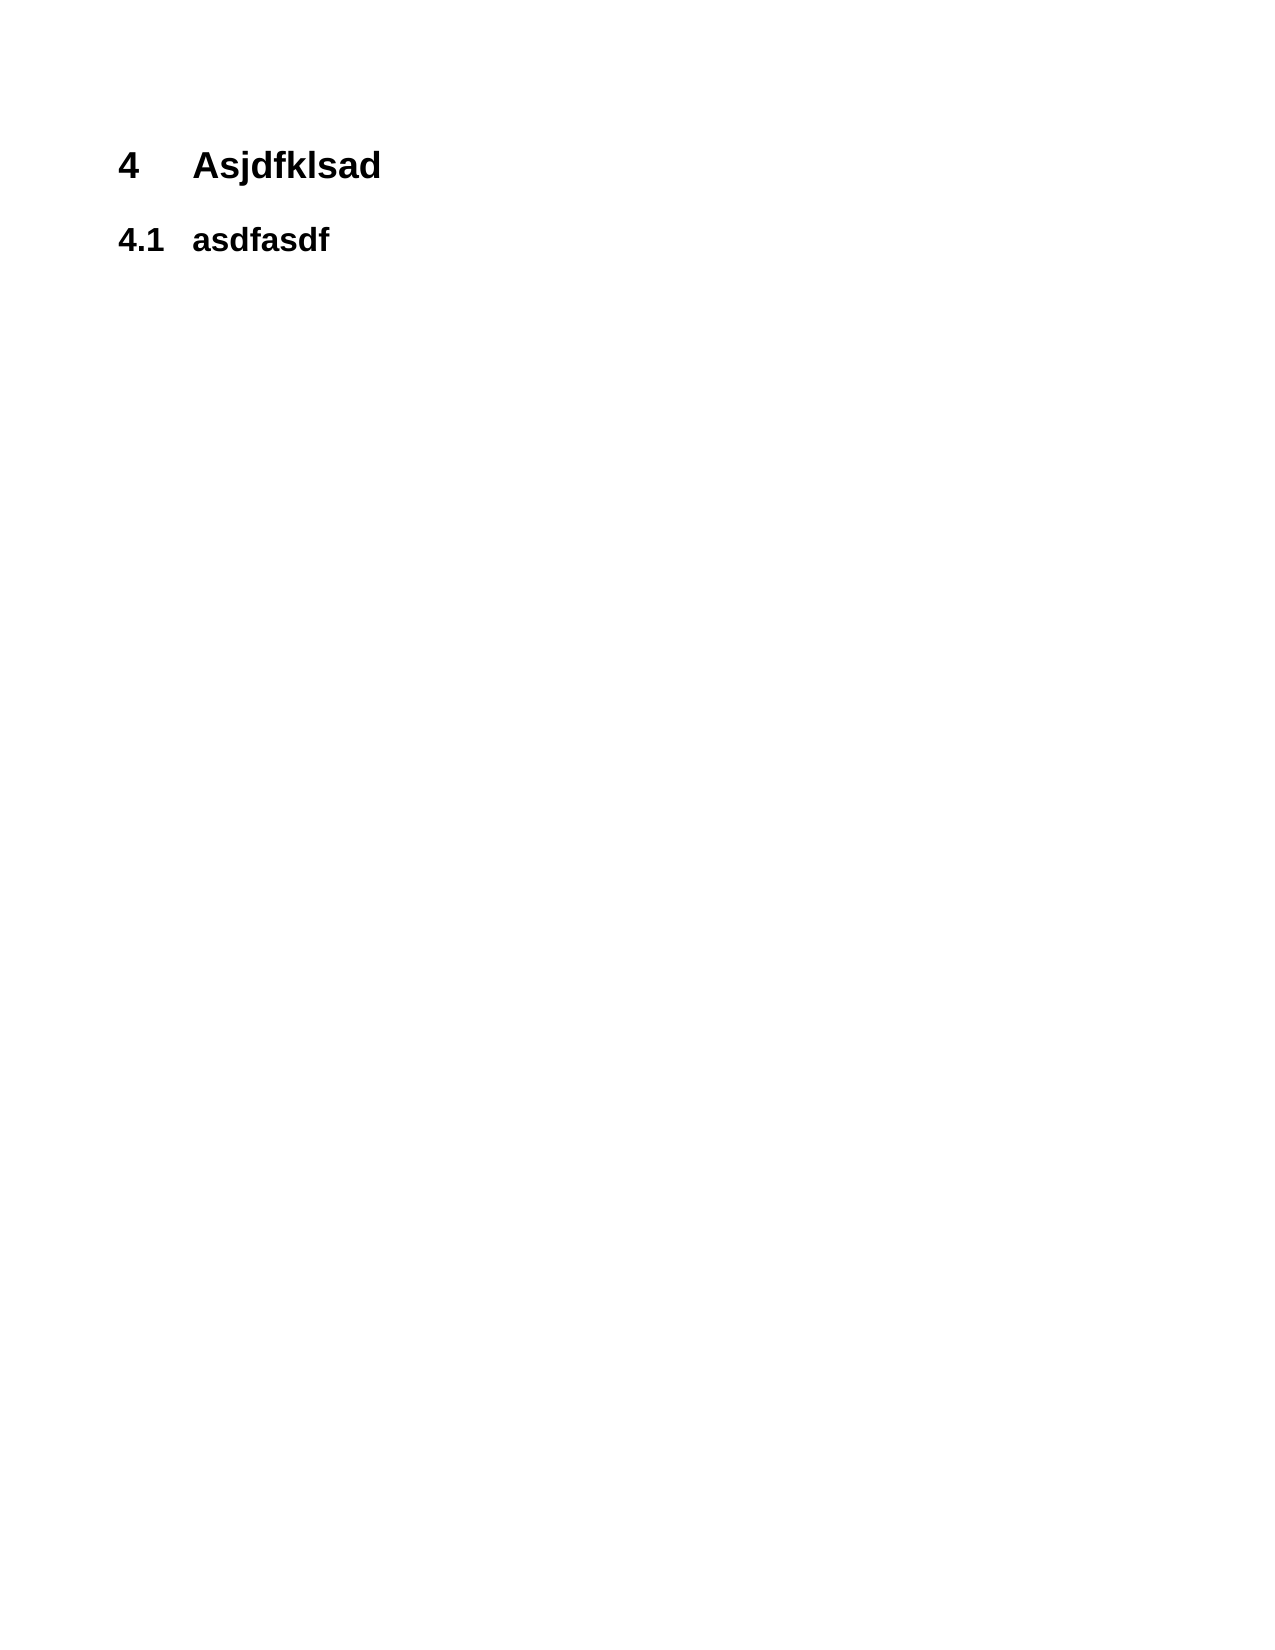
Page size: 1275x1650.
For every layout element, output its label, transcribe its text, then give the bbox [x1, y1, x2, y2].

subtitle Asjdfklsad [118, 143, 1157, 186]
subtitle asdfasdf [118, 219, 1157, 258]
